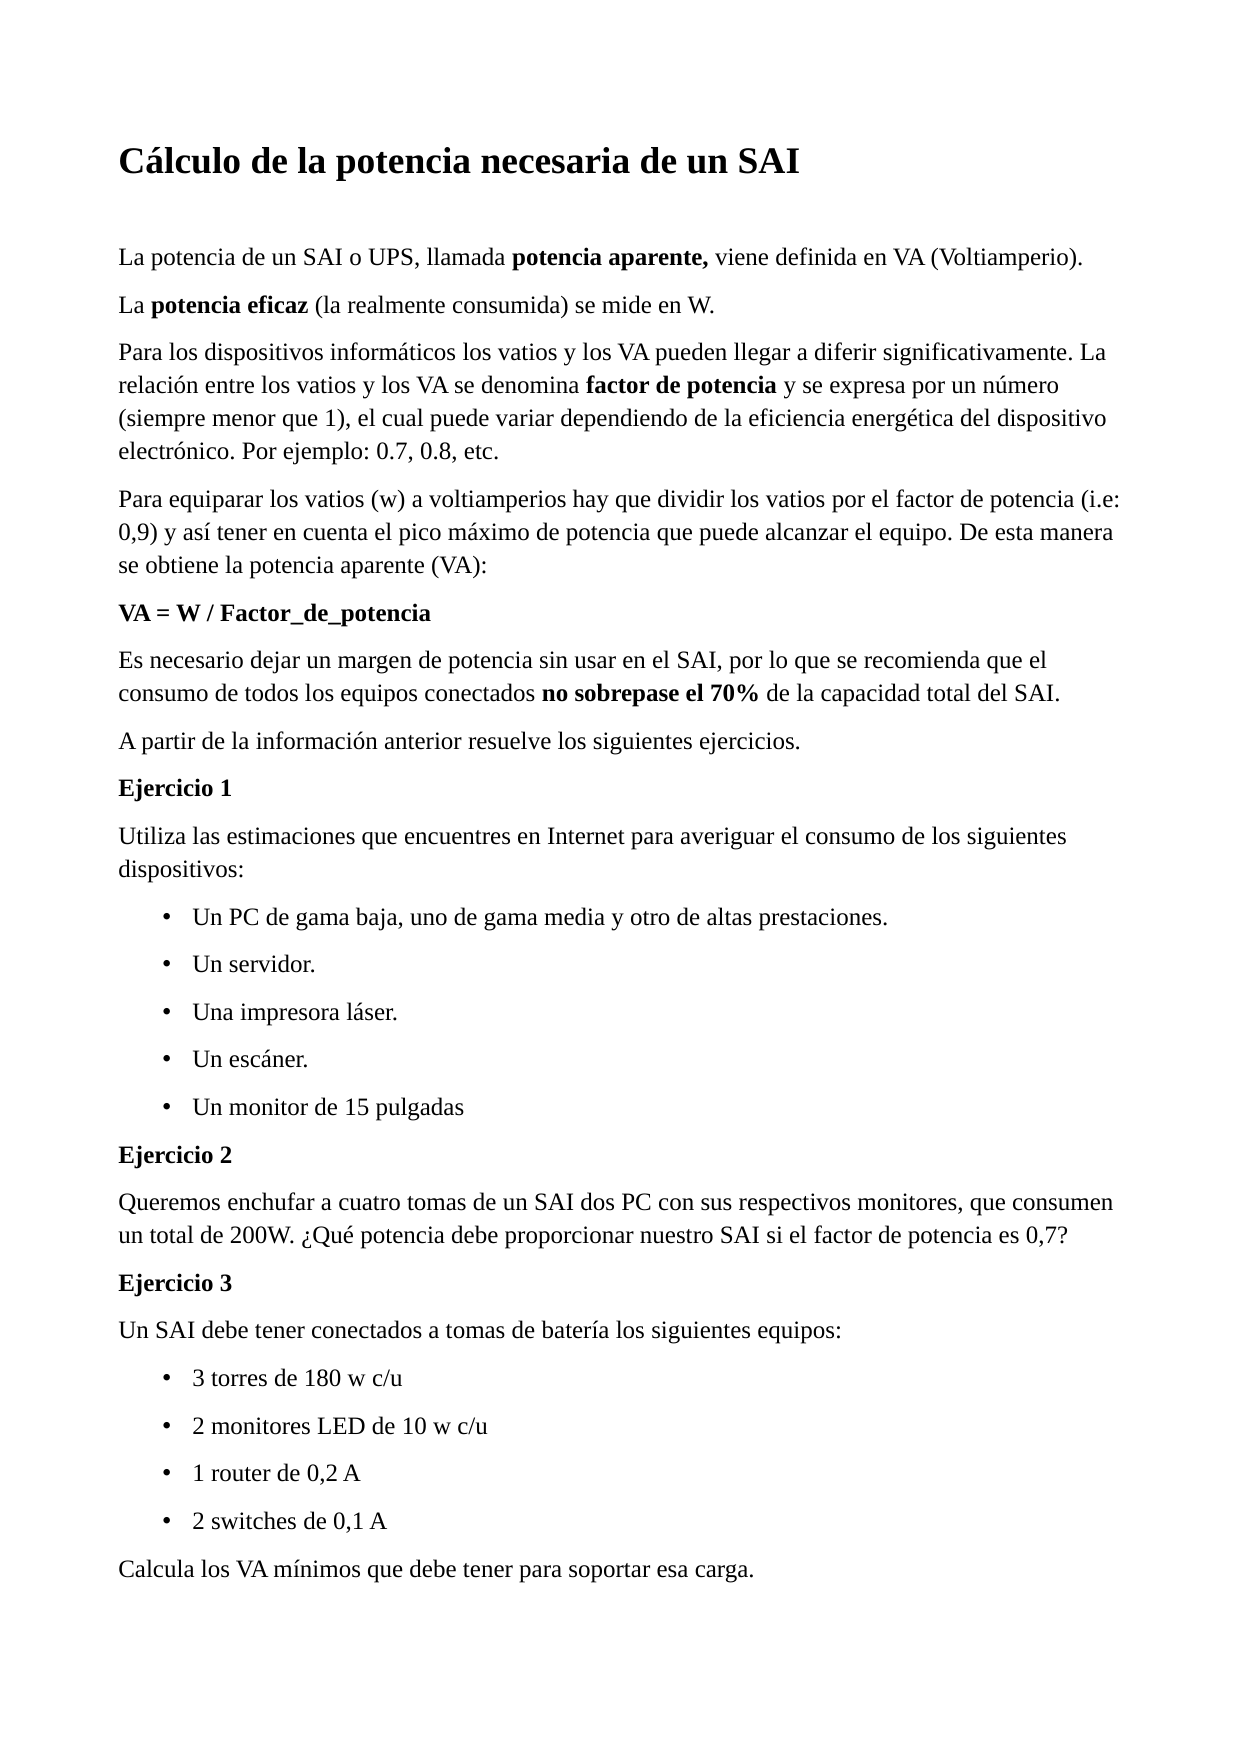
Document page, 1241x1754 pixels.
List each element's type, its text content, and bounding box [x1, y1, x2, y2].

text Para equiparar los vatios (w) a voltiamperios hay que dividir los vatios por el factor de potencia (i.e: 0,9) y así tener en cuenta el pico máximo de potencia que puede alcanzar el equipo. De esta manera se obtiene la potencia aparente (VA): [118, 484, 1122, 579]
text Ejercicio 3 [118, 1268, 1122, 1297]
list Un escáner. [162, 1044, 1122, 1073]
text Queremos enchufar a cuatro tomas de un SAI dos PC con sus respectivos monitores, que consumen un total de 200W. ¿Qué potencia debe proporcionar nuestro SAI si el factor de potencia es 0,7? [118, 1187, 1122, 1249]
text Para los dispositivos informáticos los vatios y los VA pueden llegar a diferir significativamente. La relación entre los vatios y los VA se denomina factor de potencia y se expresa por un número (siempre menor que 1), el cual puede variar dependiendo de la eficiencia energética del dispositivo electrónico. Por ejemplo: 0.7, 0.8, etc. [118, 337, 1122, 465]
text Es necesario dejar un margen de potencia sin usar en el SAI, por lo que se recomienda que el consumo de todos los equipos conectados no sobrepase el 70% de la capacidad total del SAI. [118, 645, 1122, 707]
list 2 monitores LED de 10 w c/u [162, 1411, 1122, 1439]
list Un monitor de 15 pulgadas [162, 1092, 1122, 1121]
text Ejercicio 1 [118, 773, 1122, 802]
list 3 torres de 180 w c/u [162, 1363, 1122, 1392]
text VA = W / Factor_de_potencia [118, 598, 1122, 626]
text Ejercicio 2 [118, 1140, 1122, 1168]
text Un SAI debe tener conectados a tomas de batería los siguientes equipos: [118, 1316, 1122, 1344]
text La potencia de un SAI o UPS, llamada potencia aparente, viene definida en VA (Voltiamperio). [118, 242, 1122, 271]
list Un PC de gama baja, uno de gama media y otro de altas prestaciones. [162, 902, 1122, 931]
list 1 router de 0,2 A [162, 1458, 1122, 1487]
text La potencia eficaz (la realmente consumida) se mide en W. [118, 290, 1122, 318]
list Un servidor. [162, 949, 1122, 978]
text Calcula los VA mínimos que debe tener para soportar esa carga. [118, 1554, 1122, 1582]
list 2 switches de 0,1 A [162, 1506, 1122, 1535]
subtitle Cálculo de la potencia necesaria de un SAI [118, 139, 1122, 182]
list Una impresora láser. [162, 997, 1122, 1026]
text A partir de la información anterior resuelve los siguientes ejercicios. [118, 726, 1122, 755]
text Utiliza las estimaciones que encuentres en Internet para averiguar el consumo de los siguientes dispositivos: [118, 821, 1122, 883]
